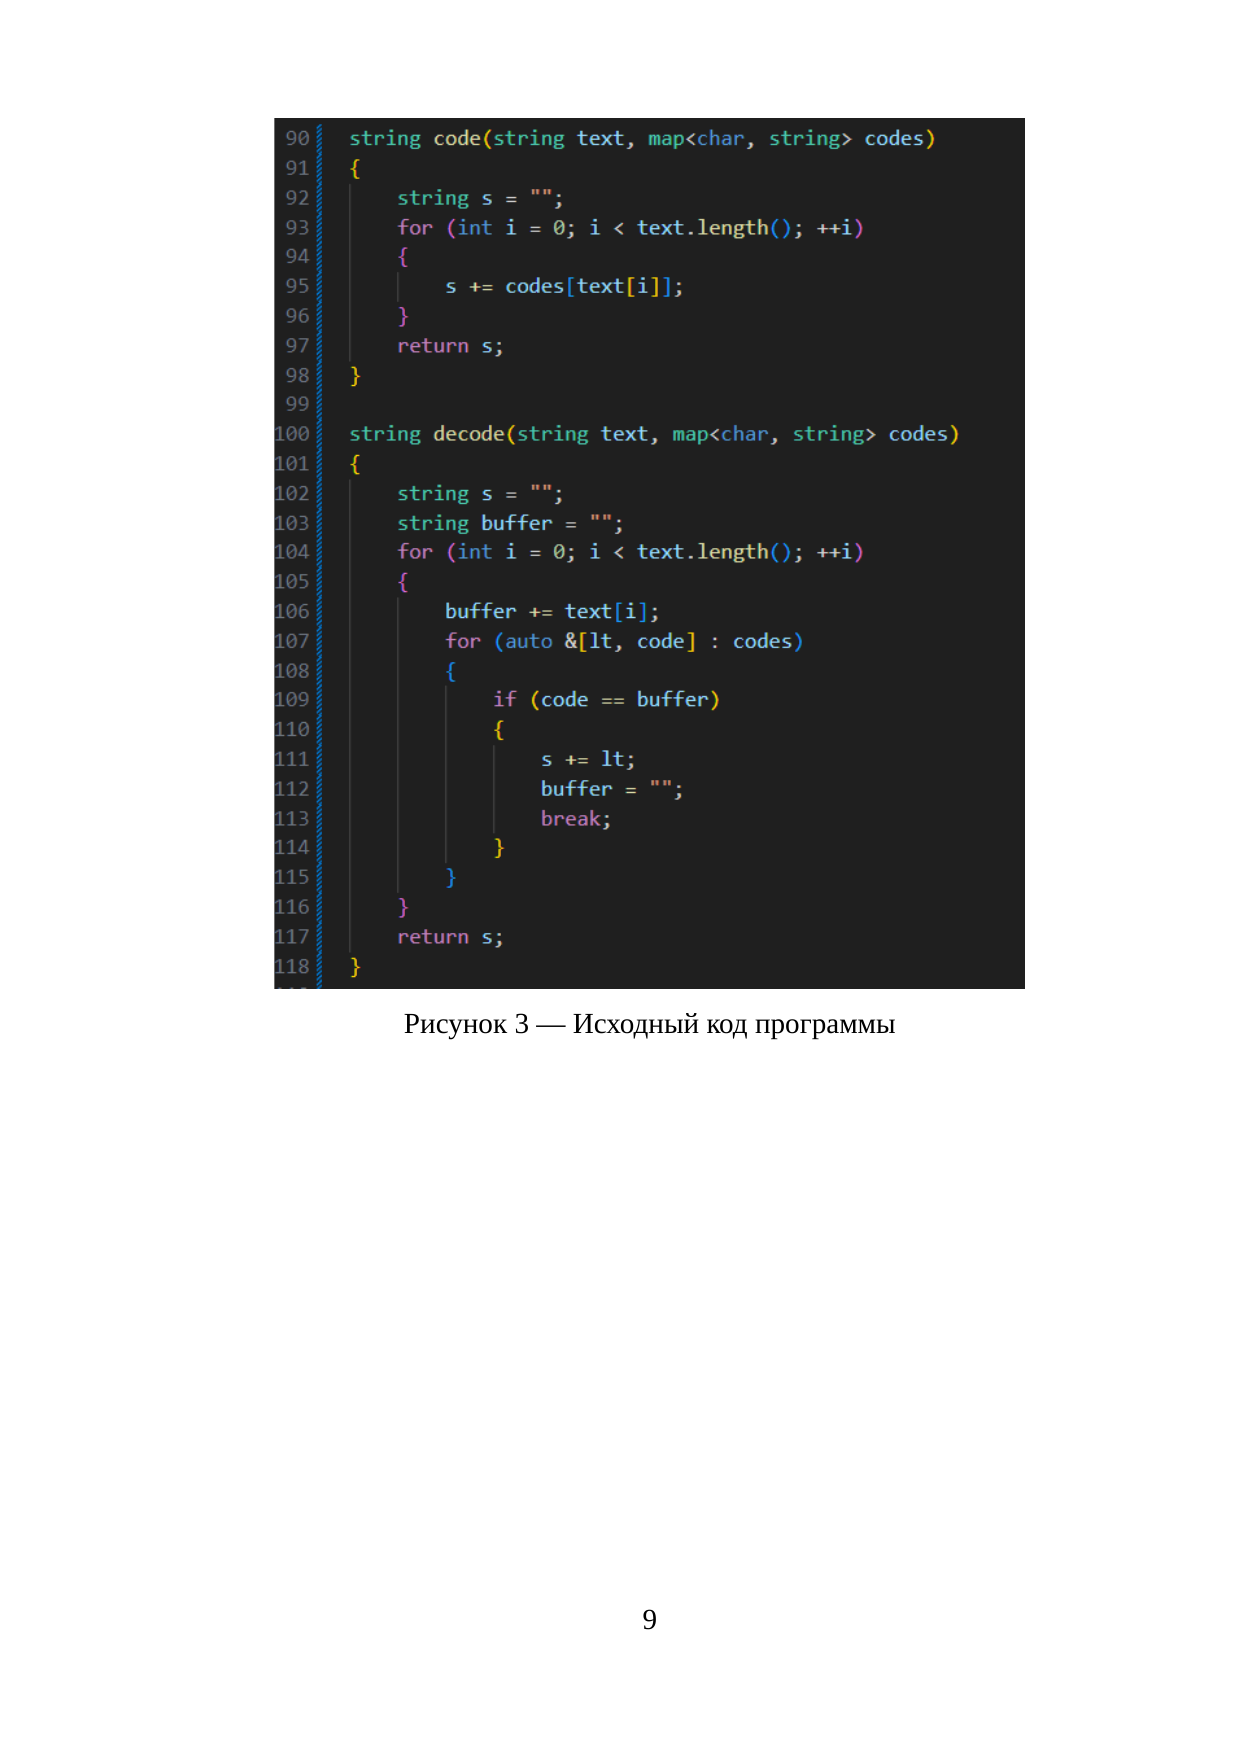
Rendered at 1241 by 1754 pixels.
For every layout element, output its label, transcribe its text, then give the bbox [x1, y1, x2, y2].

picture [274, 118, 1025, 989]
text Рисунок 3 — Исходный код программы [148, 118, 1152, 1039]
